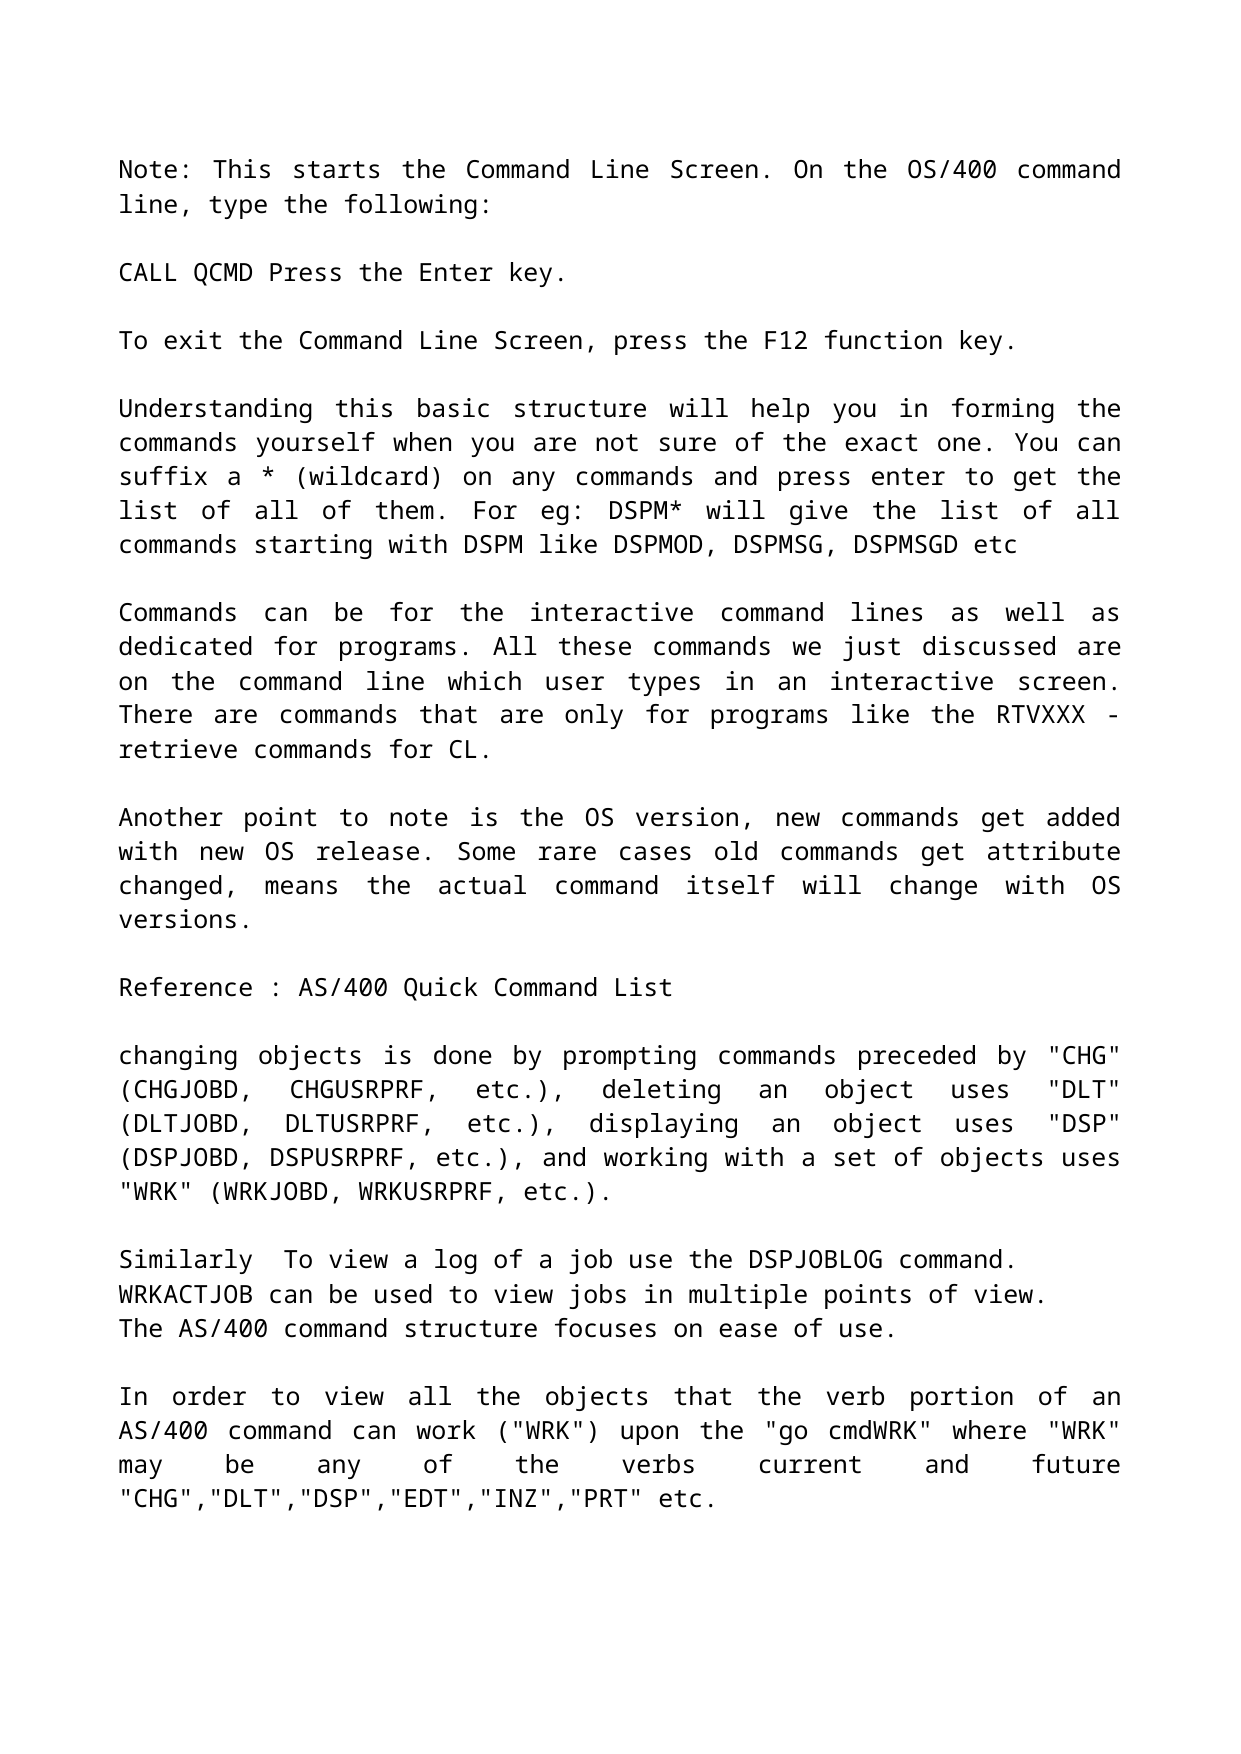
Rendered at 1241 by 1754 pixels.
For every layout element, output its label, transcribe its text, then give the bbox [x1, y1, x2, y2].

text In order to view all the objects that the verb portion of an AS/400 command can work ("WRK") upon the "go cmdWRK" where "WRK" may be any of the verbs current and future "CHG","DLT","DSP","EDT","INZ","PRT" etc. [118, 1378, 1122, 1515]
text WRKACTJOB can be used to view jobs in multiple points of view. [118, 1276, 1122, 1310]
text changing objects is done by prompting commands preceded by "CHG" (CHGJOBD, CHGUSRPRF, etc.), deleting an object uses "DLT" (DLTJOBD, DLTUSRPRF, etc.), displaying an object uses "DSP" (DSPJOBD, DSPUSRPRF, etc.), and working with a set of objects uses "WRK" (WRKJOBD, WRKUSRPRF, etc.). [118, 1038, 1122, 1208]
text Similarly To view a log of a job use the DSPJOBLOG command. [118, 1242, 1122, 1276]
text Commands can be for the interactive command lines as well as dedicated for programs. All these commands we just discussed are on the command line which user types in an interactive screen. There are commands that are only for programs like the RTVXXX - retrieve commands for CL. [118, 595, 1122, 765]
text Understanding this basic structure will help you in forming the commands yourself when you are not sure of the exact one. You can suffix a * (wildcard) on any commands and press enter to get the list of all of them. For eg: DSPM* will give the list of all commands starting with DSPM like DSPMOD, DSPMSG, DSPMSGD etc [118, 391, 1122, 561]
text Note: This starts the Command Line Screen. On the OS/400 command line, type the following: [118, 152, 1122, 220]
text Another point to note is the OS version, new commands get added with new OS release. Some rare cases old commands get attribute changed, means the actual command itself will change with OS versions. [118, 799, 1122, 936]
text CALL QCMD Press the Enter key. [118, 254, 1122, 288]
text Reference : AS/400 Quick Command List [118, 970, 1122, 1004]
text The AS/400 command structure focuses on ease of use. [118, 1310, 1122, 1344]
text To exit the Command Line Screen, press the F12 function key. [118, 322, 1122, 357]
